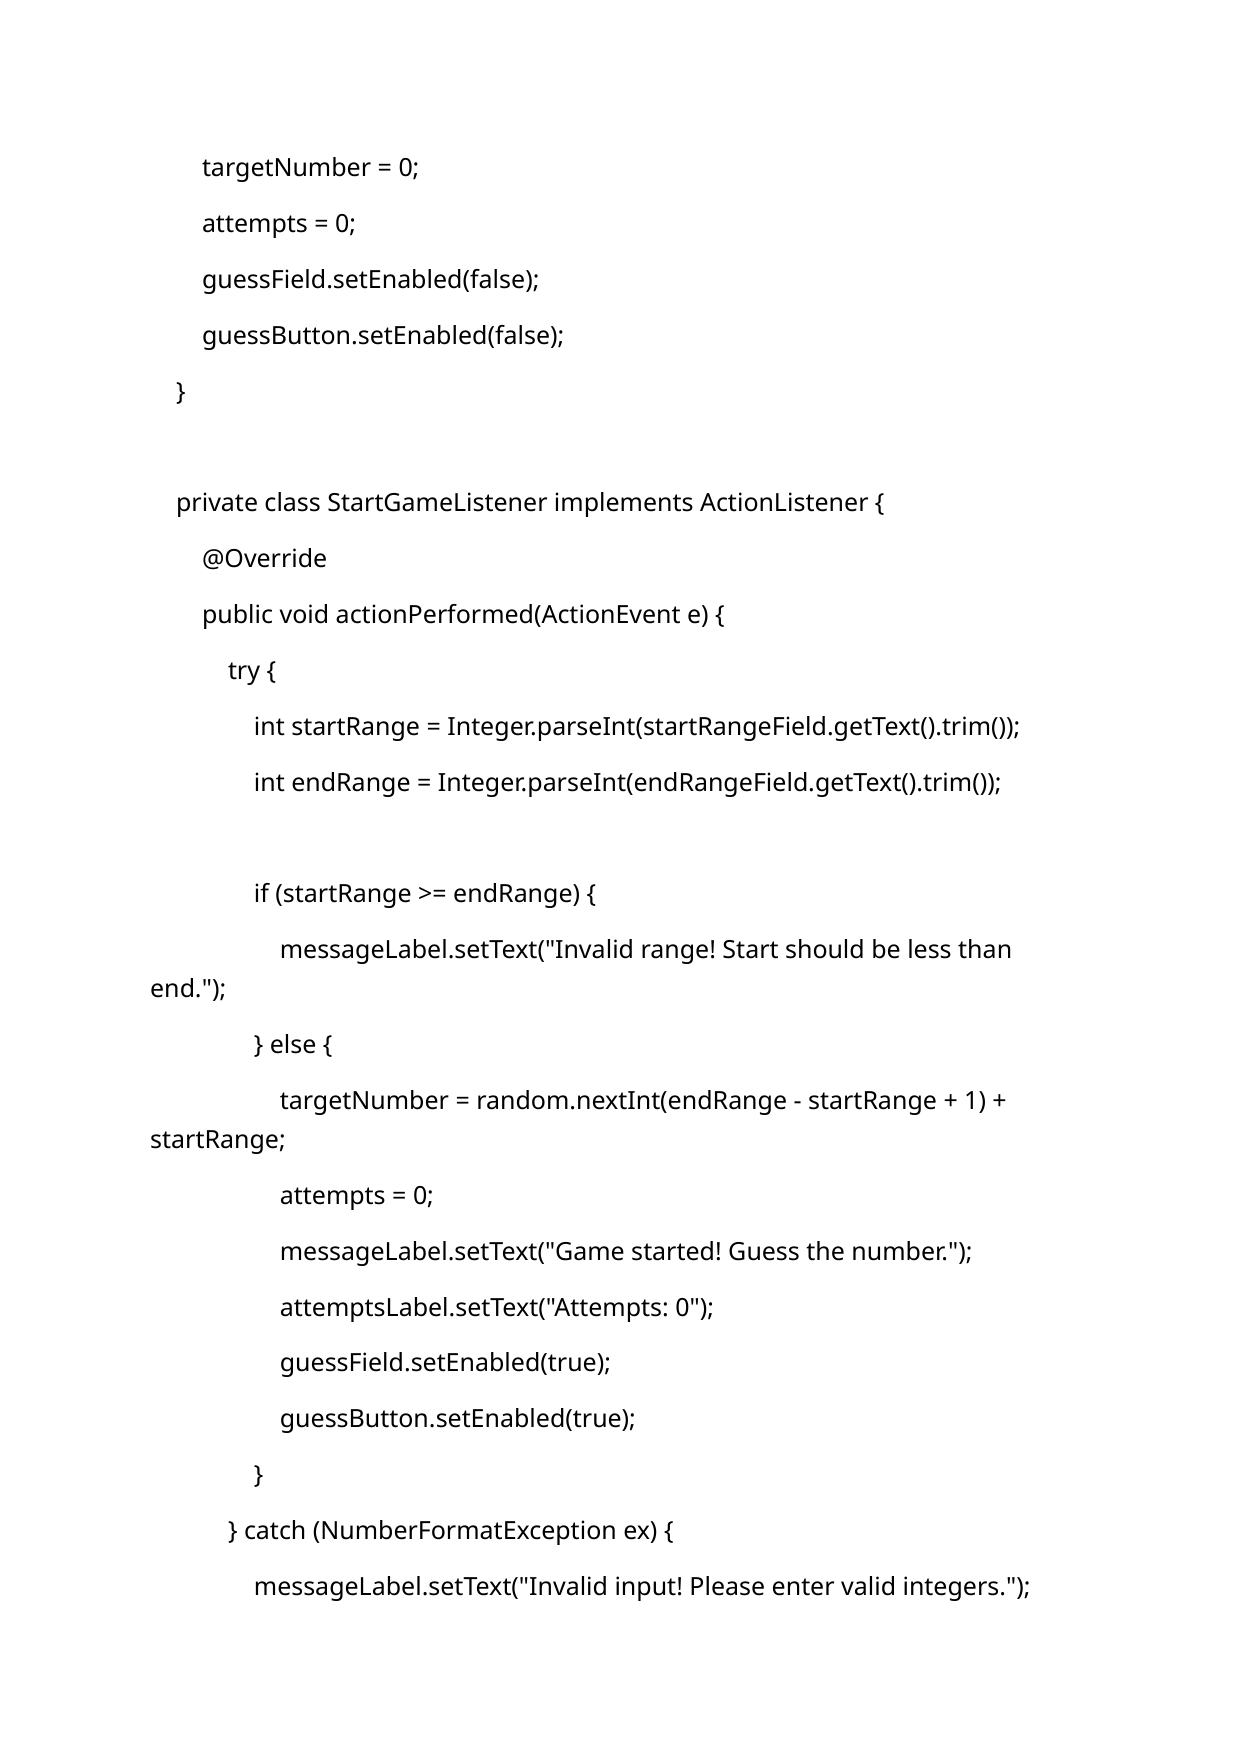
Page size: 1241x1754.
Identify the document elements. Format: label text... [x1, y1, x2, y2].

text messageLabel.setText("Game started! Guess the number."); [150, 1233, 1090, 1267]
text } [150, 373, 1090, 407]
text if (startRange >= endRange) { [150, 876, 1090, 910]
text targetNumber = random.nextInt(endRange - startRange + 1) + startRange; [150, 1082, 1090, 1156]
text @Override [150, 541, 1090, 575]
text int startRange = Integer.parseInt(startRangeField.getText().trim()); [150, 708, 1090, 742]
text messageLabel.setText("Invalid input! Please enter valid integers."); [150, 1568, 1090, 1602]
text targetNumber = 0; [150, 150, 1090, 184]
text } catch (NumberFormatException ex) { [150, 1512, 1090, 1547]
text guessField.setEnabled(true); [150, 1345, 1090, 1379]
text } else { [150, 1027, 1090, 1061]
text messageLabel.setText("Invalid range! Start should be less than end."); [150, 932, 1090, 1005]
text } [150, 1457, 1090, 1491]
text guessField.setEnabled(false); [150, 262, 1090, 296]
text attempts = 0; [150, 206, 1090, 240]
text private class StartGameListener implements ActionListener { [150, 485, 1090, 519]
text try { [150, 652, 1090, 687]
text guessButton.setEnabled(false); [150, 317, 1090, 352]
text attempts = 0; [150, 1177, 1090, 1212]
text int endRange = Integer.parseInt(endRangeField.getText().trim()); [150, 764, 1090, 798]
text attemptsLabel.setText("Attempts: 0"); [150, 1289, 1090, 1323]
text public void actionPerformed(ActionEvent e) { [150, 597, 1090, 631]
text guessButton.setEnabled(true); [150, 1401, 1090, 1435]
